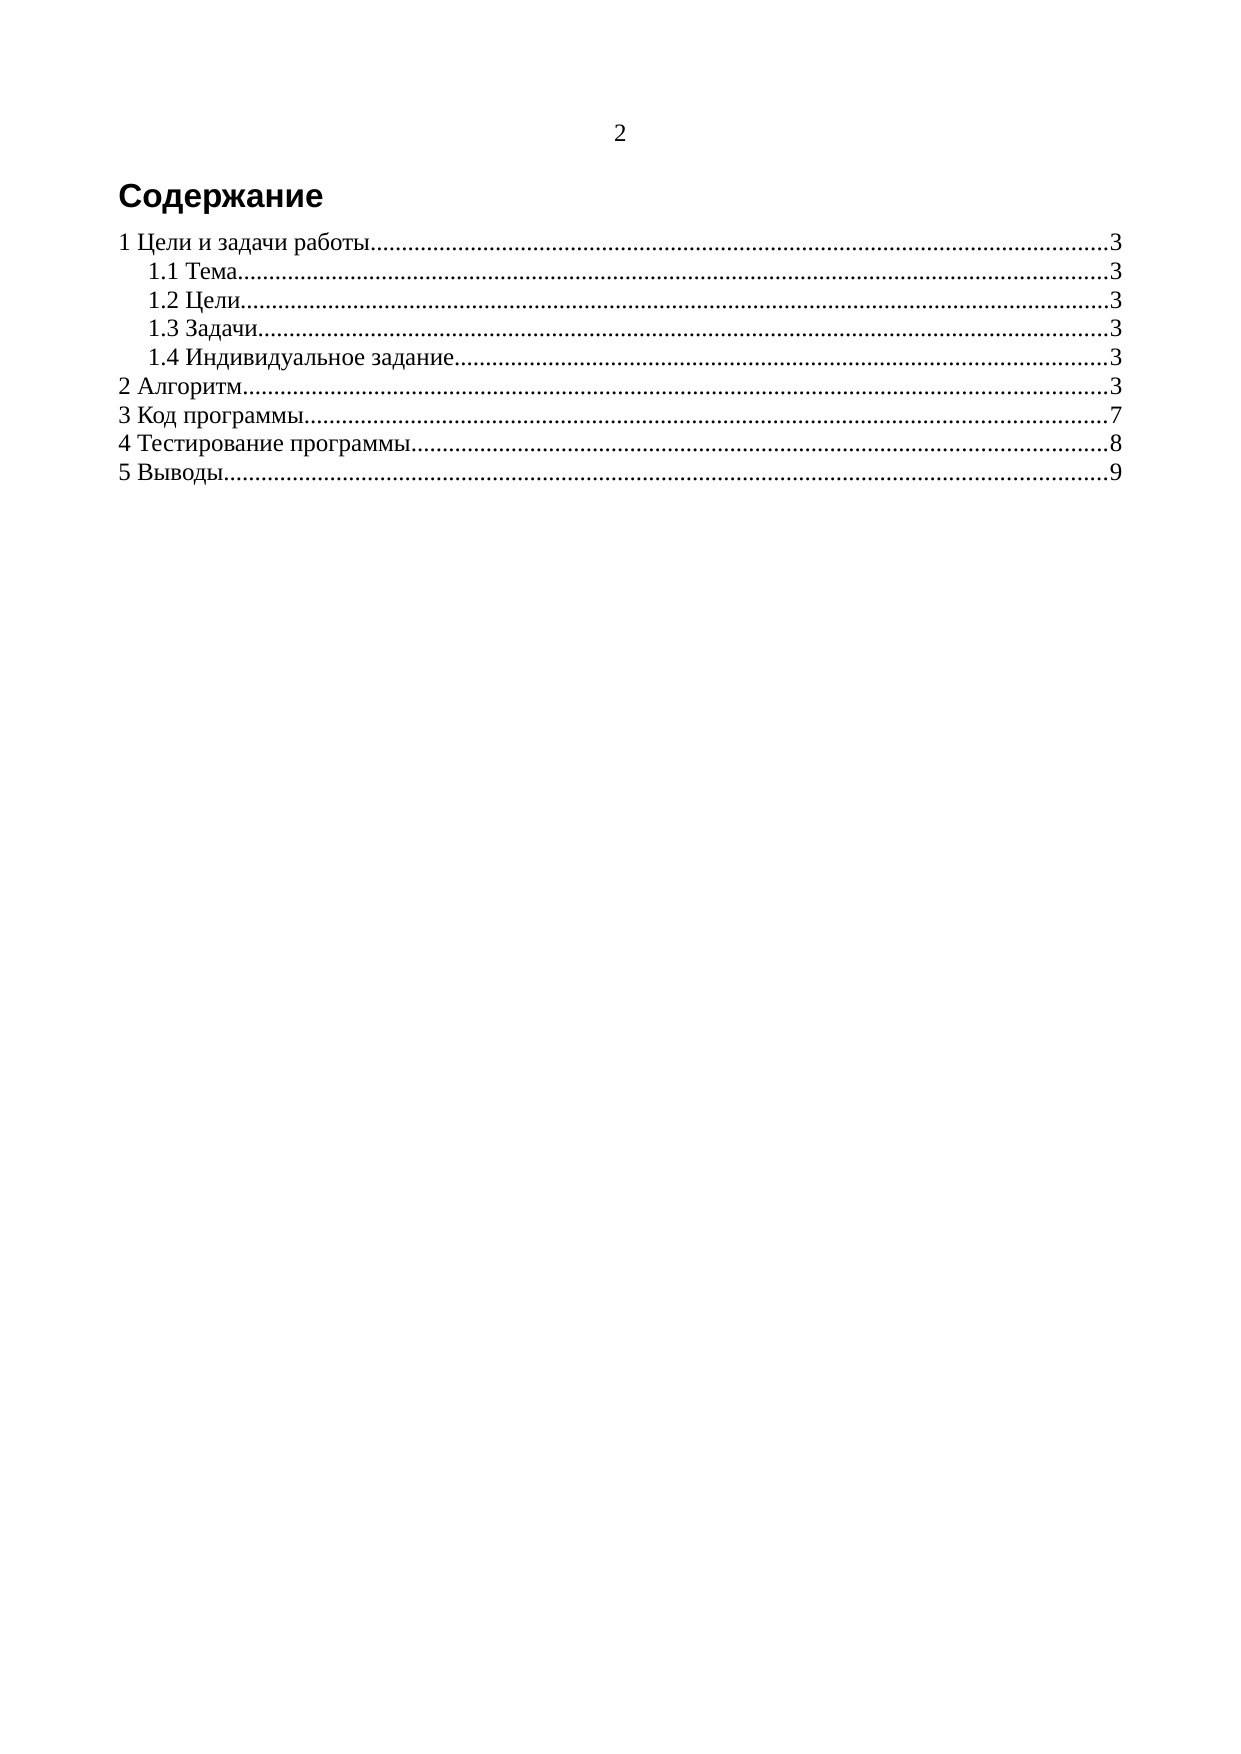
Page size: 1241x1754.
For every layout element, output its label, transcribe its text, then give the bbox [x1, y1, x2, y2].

text 1.4 Индивидуальное задание 3 [148, 342, 1122, 371]
text 1.2 Цели 3 [148, 285, 1122, 313]
text 1 Цели и задачи работы 3 [118, 227, 1122, 256]
text 4 Тестирование программы 8 [118, 428, 1122, 457]
subtitle Содержание [118, 176, 1122, 215]
text 1.3 Задачи 3 [148, 313, 1122, 342]
text 1.1 Тема 3 [148, 256, 1122, 285]
text 5 Выводы 9 [118, 457, 1122, 486]
text 3 Код программы 7 [118, 400, 1122, 428]
text 2 Алгоритм 3 [118, 371, 1122, 400]
